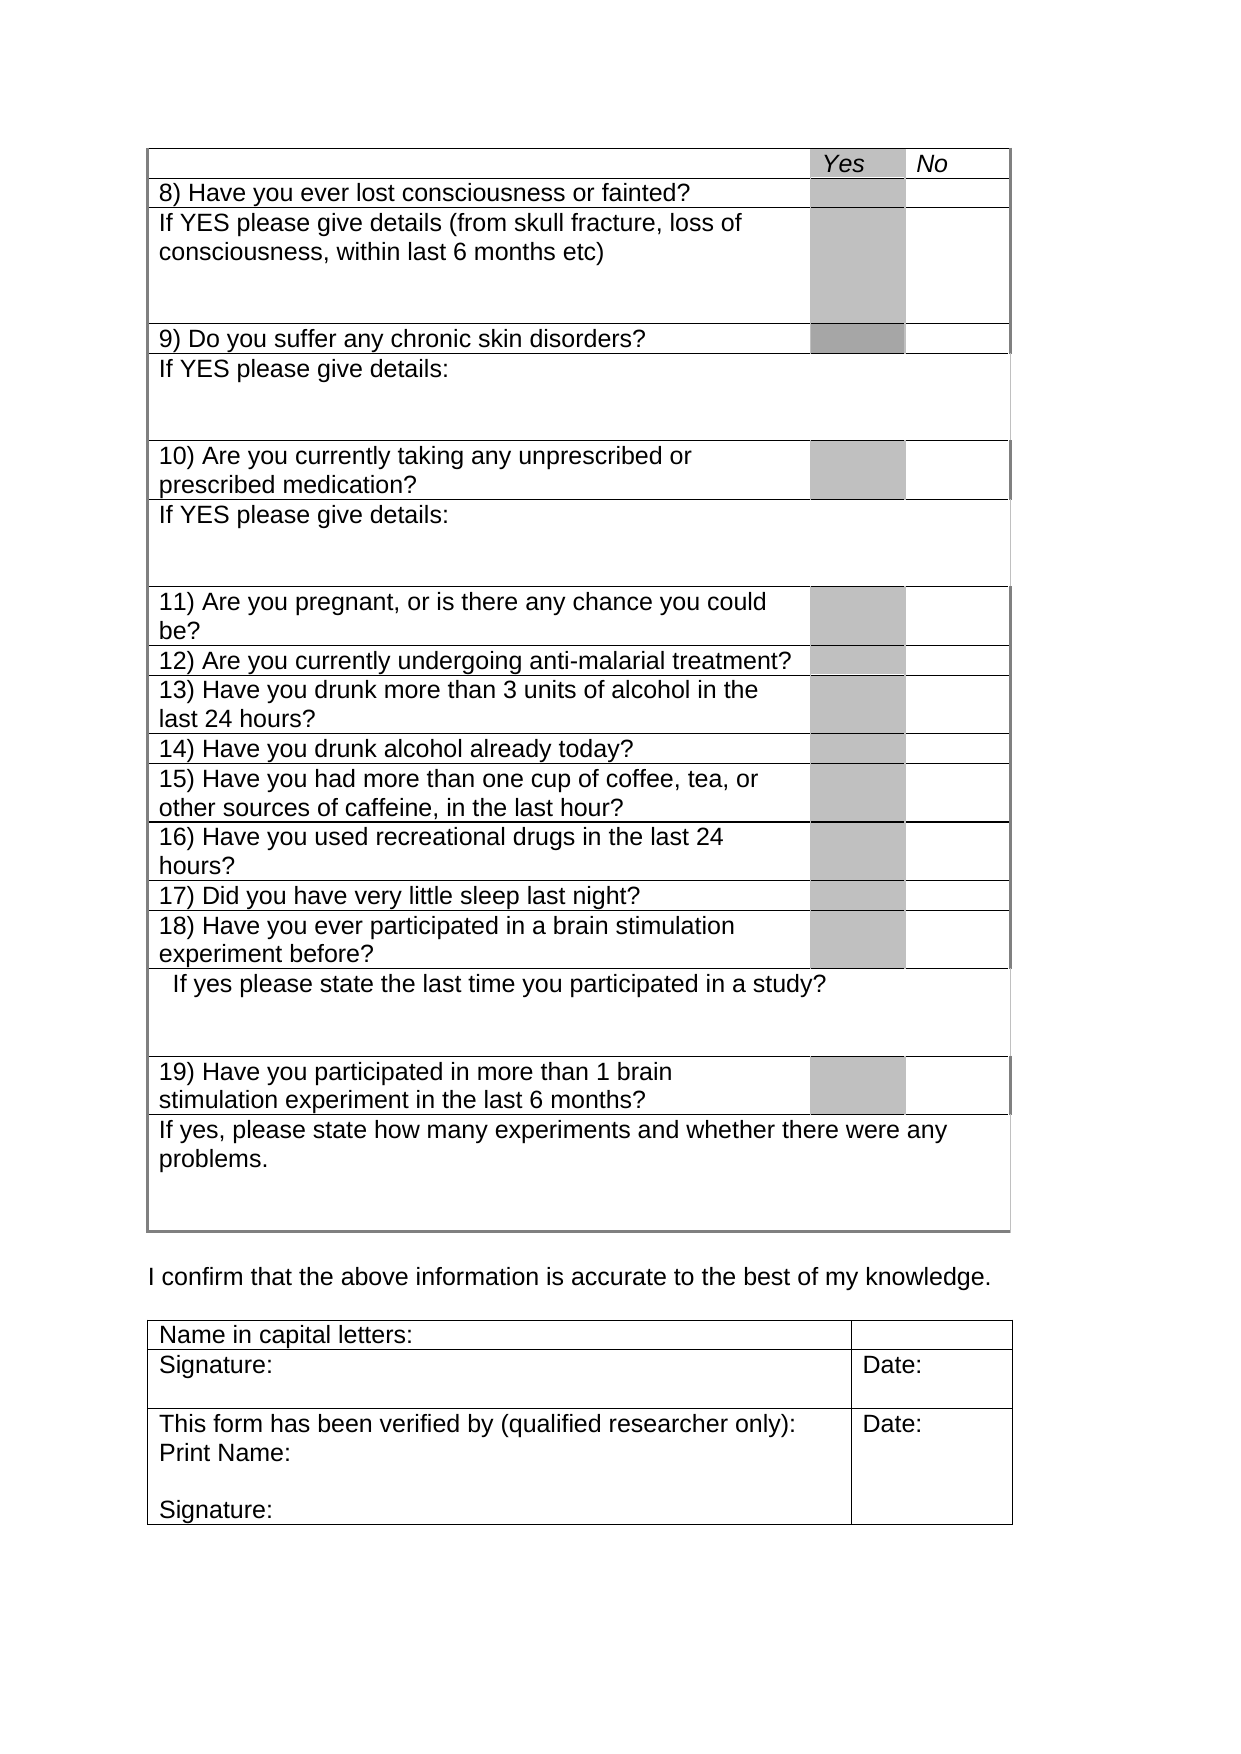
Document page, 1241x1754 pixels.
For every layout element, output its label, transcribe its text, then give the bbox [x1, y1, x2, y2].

table_cell [906, 676, 1009, 733]
table_cell This form has been verified by (qualified researcher only): Print Name: Signature: [148, 1409, 851, 1524]
text I confirm that the above information is accurate to the best of my knowledge. [148, 1262, 1093, 1291]
table_cell [906, 1056, 1009, 1114]
table_cell [811, 764, 904, 821]
table_cell [906, 823, 1009, 880]
table_cell 19) Have you participated in more than 1 brain stimulation experiment in the last 6 months? [149, 1057, 810, 1114]
table_cell [811, 587, 904, 645]
table_cell Signature: [148, 1350, 851, 1408]
table_cell [906, 324, 1009, 353]
table_cell If YES please give details: [149, 499, 1010, 586]
table_cell [906, 646, 1009, 674]
table_cell If YES please give details: [149, 353, 1010, 440]
table_cell If yes please state the last time you participated in a study? [149, 968, 1010, 1056]
table_cell [811, 441, 904, 499]
table_cell [811, 1057, 904, 1114]
table_cell 11) Are you pregnant, or is there any chance you could be? [149, 587, 810, 645]
table_cell [811, 881, 904, 910]
table_cell 12) Are you currently undergoing anti-malarial treatment? [149, 646, 810, 674]
table_cell 14) Have you drunk alcohol already today? [149, 734, 810, 763]
table_cell Date: [852, 1409, 1012, 1524]
table_cell [811, 911, 904, 968]
table_cell [906, 440, 1009, 499]
table_cell If yes, please state how many experiments and whether there were any problems. [149, 1114, 1010, 1230]
table_cell If YES please give details (from skull fracture, loss of consciousness, within last 6 months etc) [149, 208, 810, 323]
table_cell 16) Have you used recreational drugs in the last 24 hours? [149, 823, 810, 880]
table_cell 17) Did you have very little sleep last night? [149, 881, 810, 910]
table_header [852, 1321, 1012, 1349]
table_header Name in capital letters: [148, 1321, 851, 1349]
table_cell 10) Are you currently taking any unprescribed or prescribed medication? [149, 441, 810, 499]
table_cell [811, 823, 904, 880]
table_cell [811, 734, 904, 763]
table_cell Date: [852, 1350, 1012, 1408]
table_cell [906, 734, 1009, 763]
table_cell [811, 324, 904, 353]
table_cell 9) Do you suffer any chronic skin disorders? [149, 324, 810, 353]
table_cell Yes [811, 149, 904, 177]
table_cell [906, 586, 1009, 645]
table_cell [811, 179, 904, 207]
table_cell [906, 208, 1009, 323]
table_cell 18) Have you ever participated in a brain stimulation experiment before? [149, 911, 810, 968]
table_cell [906, 179, 1009, 207]
table_cell [906, 881, 1009, 910]
table_cell No [906, 149, 1009, 177]
table_cell [811, 208, 904, 323]
table_cell 15) Have you had more than one cup of coffee, tea, or other sources of caffeine, in the last hour? [149, 764, 810, 821]
table_cell [811, 646, 904, 674]
table_cell 13) Have you drunk more than 3 units of alcohol in the last 24 hours? [149, 676, 810, 733]
table_cell 8) Have you ever lost consciousness or fainted? [149, 179, 810, 207]
table_cell [149, 149, 810, 177]
table_cell [811, 676, 904, 733]
table_cell [906, 764, 1009, 821]
table_cell [906, 911, 1009, 968]
